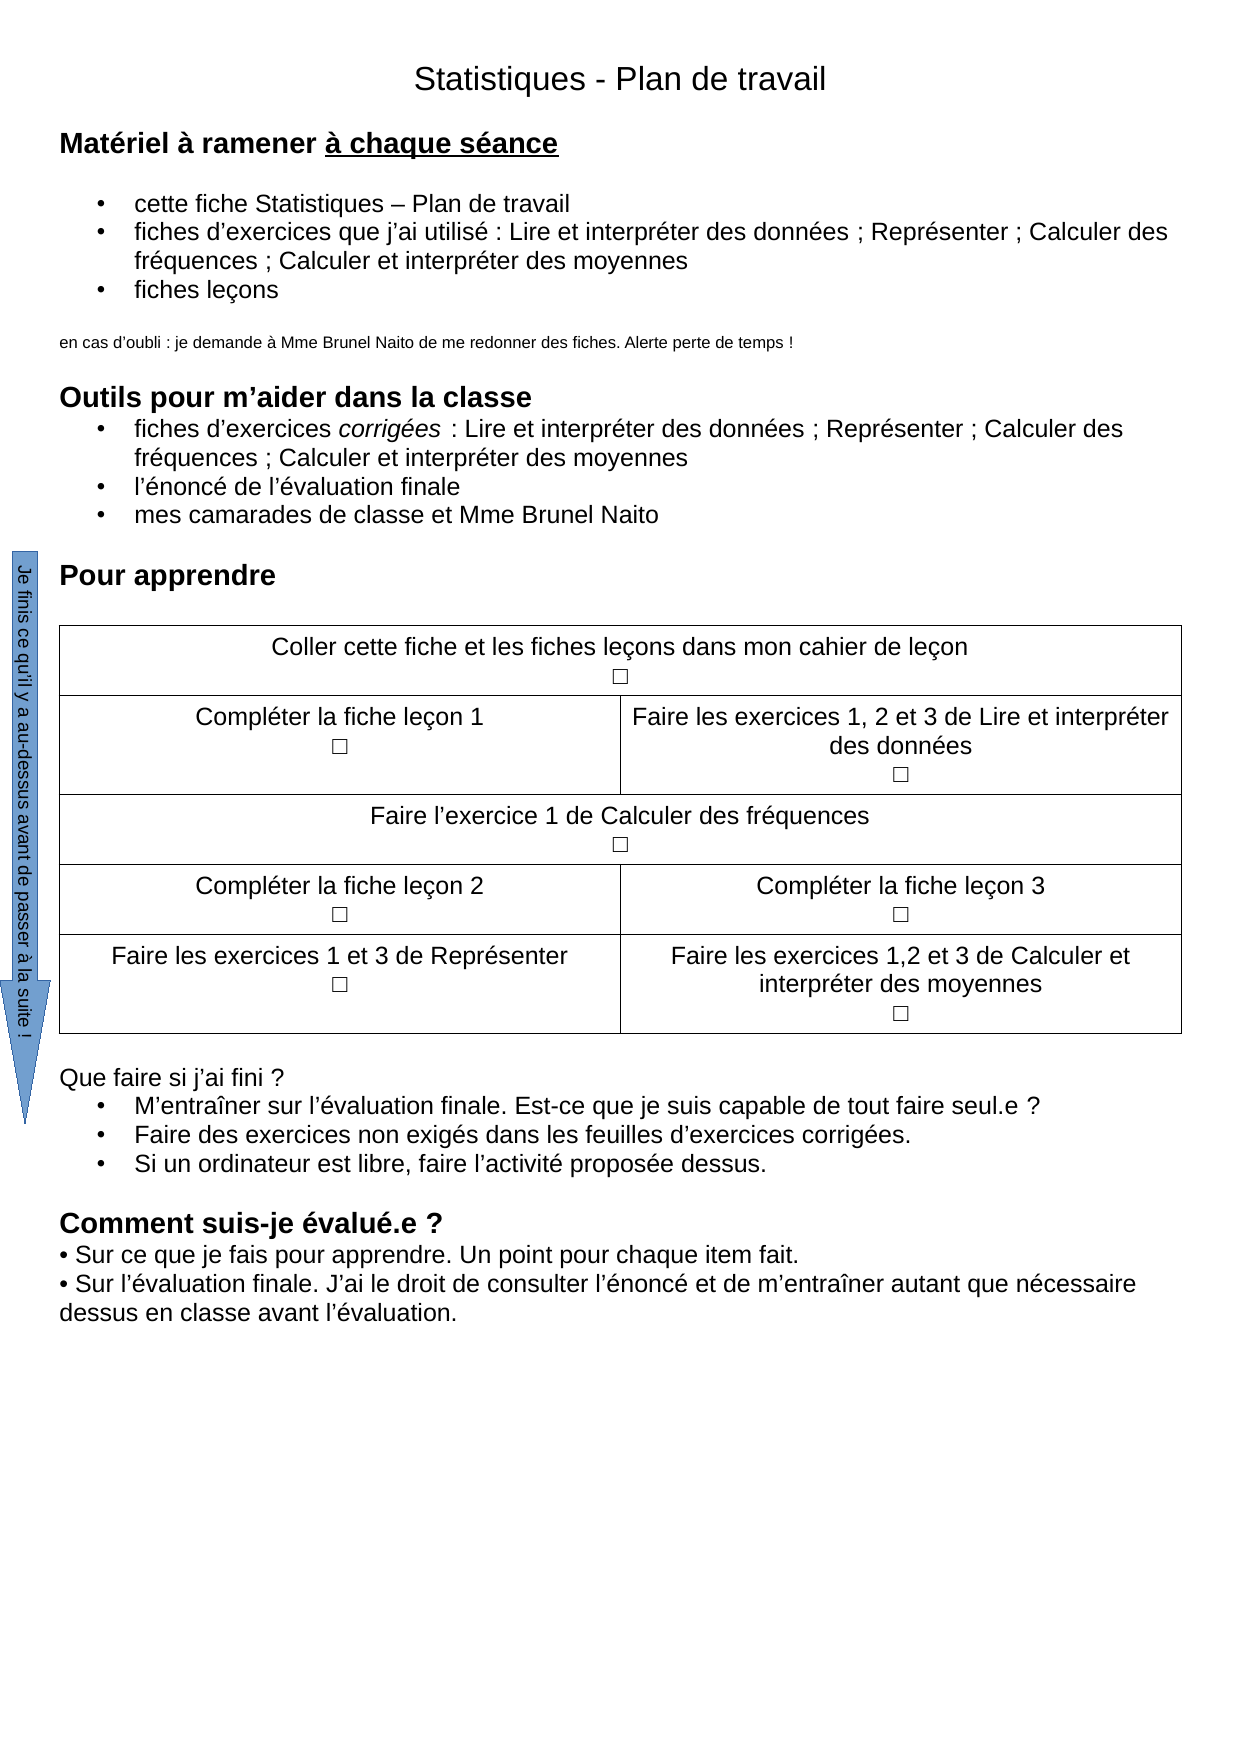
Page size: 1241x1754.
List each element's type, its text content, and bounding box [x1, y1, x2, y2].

table_header Coller cette fiche et les fiches leçons dans mon cahier de leçon □ [60, 626, 1181, 695]
text • Sur ce que je fais pour apprendre. Un point pour chaque item fait. [59, 1240, 1181, 1269]
table_cell Faire les exercices 1,2 et 3 de Calculer et interpréter des moyennes □ [621, 935, 1181, 1033]
table_cell Compléter la fiche leçon 3 □ [621, 865, 1181, 934]
list cette fiche Statistiques – Plan de travail [97, 188, 1181, 217]
table_cell Compléter la fiche leçon 2 □ [60, 865, 620, 934]
text Matériel à ramener à chaque séance [59, 126, 1181, 160]
table_cell Faire l’exercice 1 de Calculer des fréquences □ [60, 795, 1181, 864]
list Si un ordinateur est libre, faire l’activité proposée dessus. [97, 1149, 1181, 1178]
list M’entraîner sur l’évaluation finale. Est-ce que je suis capable de tout faire seul.e ? [97, 1091, 1181, 1120]
text Comment suis-je évalué.e ? [59, 1207, 1181, 1240]
text Pour apprendre [59, 558, 1181, 592]
text en cas d’oubli : je demande à Mme Brunel Naito de me redonner des fiches. Alerte perte de temps ! [59, 333, 1181, 352]
list Faire des exercices non exigés dans les feuilles d’exercices corrigées. [97, 1120, 1181, 1149]
list fiches d’exercices corrigées : Lire et interpréter des données ; Représenter ; Calculer des fréquences ; Calculer et interpréter des moyennes [97, 414, 1181, 472]
text Statistiques - Plan de travail [59, 59, 1181, 97]
list fiches d’exercices que j’ai utilisé : Lire et interpréter des données ; Représenter ; Calculer des fréquences ; Calculer et interpréter des moyennes [97, 217, 1181, 275]
text Que faire si j’ai fini ? [59, 1062, 1181, 1091]
list l’énoncé de l’évaluation finale [97, 472, 1181, 501]
text Outils pour m’aider dans la classe [59, 381, 1181, 414]
text • Sur l’évaluation finale. J’ai le droit de consulter l’énoncé et de m’entraîner autant que nécessaire dessus en classe avant l’évaluation. [59, 1269, 1181, 1326]
table_cell Compléter la fiche leçon 1 □ [60, 696, 620, 794]
table_cell Faire les exercices 1, 2 et 3 de Lire et interpréter des données □ [621, 696, 1181, 794]
table_cell Faire les exercices 1 et 3 de Représenter □ [60, 935, 620, 1033]
list mes camarades de classe et Mme Brunel Naito [97, 501, 1181, 529]
list fiches leçons [97, 275, 1181, 304]
